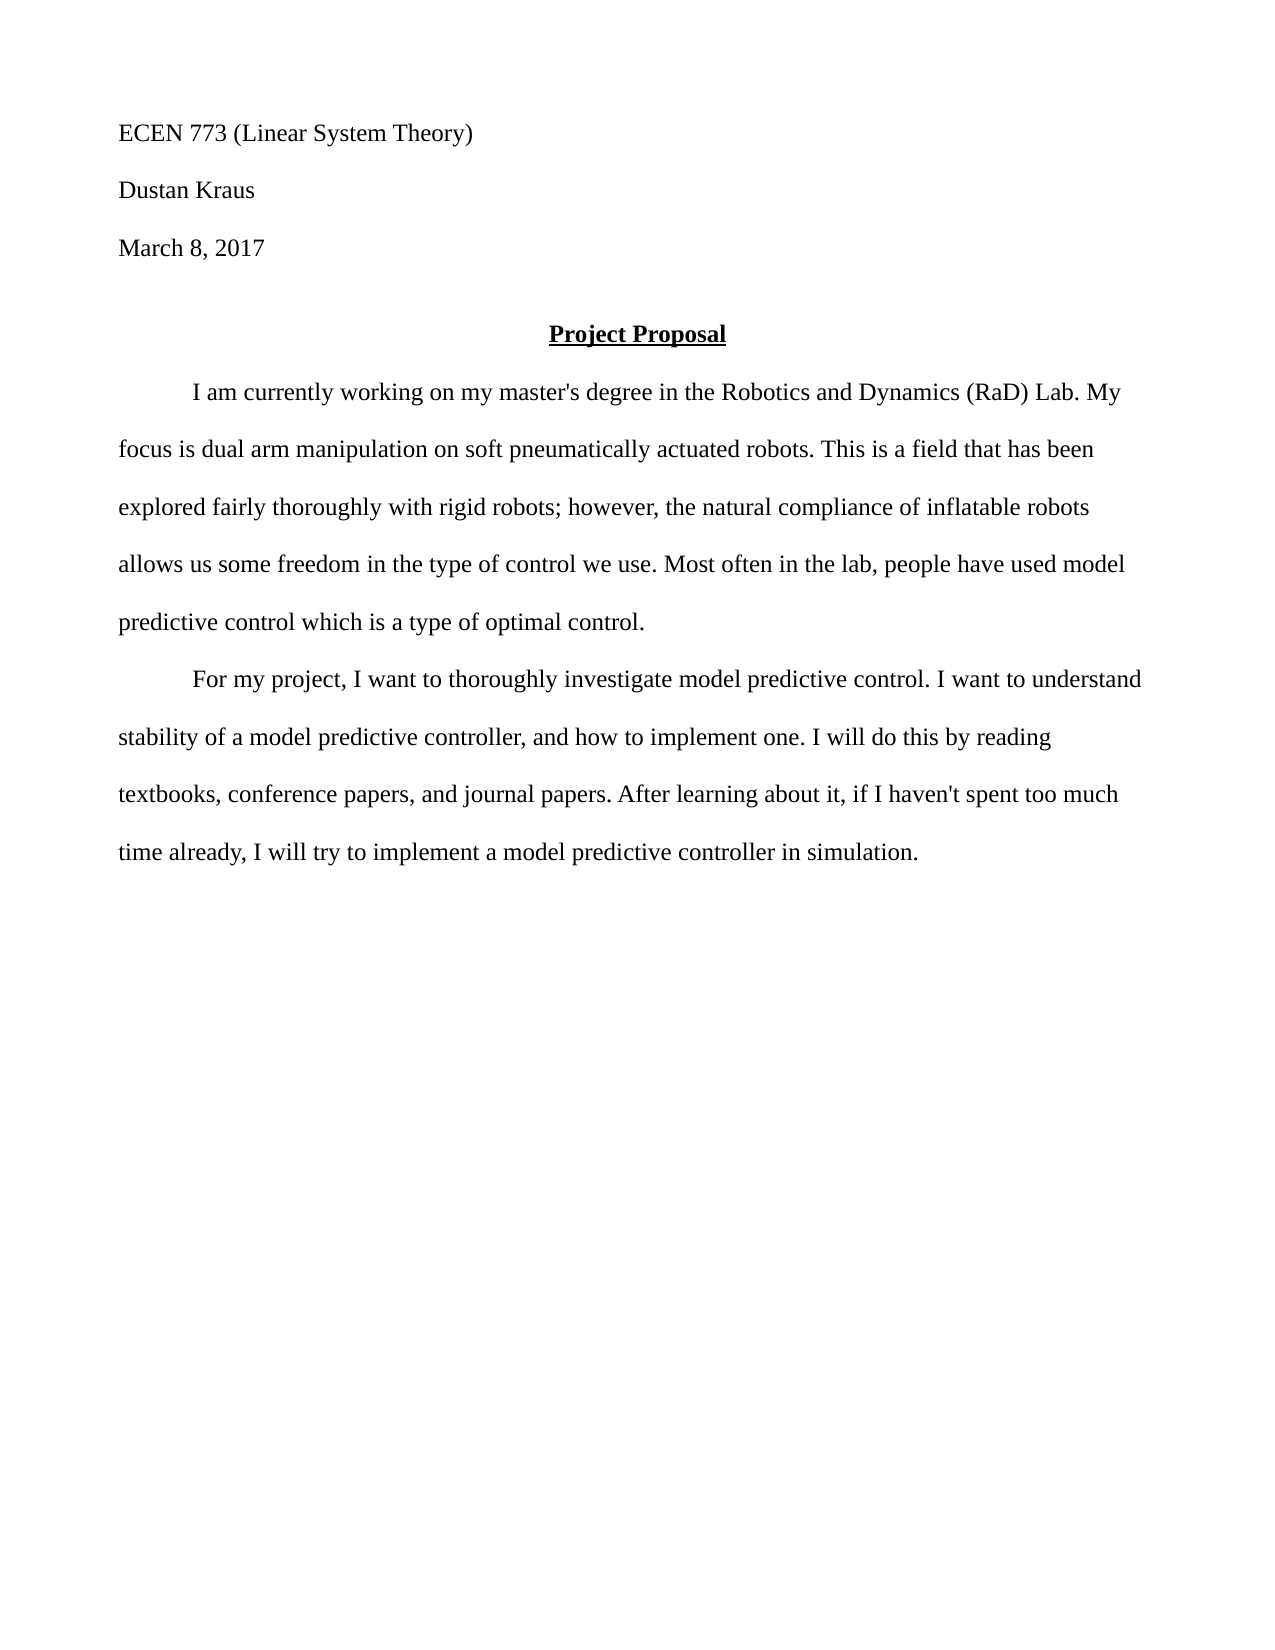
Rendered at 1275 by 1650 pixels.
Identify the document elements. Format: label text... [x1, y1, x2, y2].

text Dustan Kraus [118, 176, 1157, 204]
text I am currently working on my master's degree in the Robotics and Dynamics (RaD) Lab. My focus is dual arm manipulation on soft pneumatically actuated robots. This is a field that has been explored fairly thoroughly with rigid robots; however, the natural compliance of inflatable robots allows us some freedom in the type of control we use. Most often in the lab, people have used model predictive control which is a type of optimal control. [118, 377, 1157, 636]
text For my project, I want to thoroughly investigate model predictive control. I want to understand stability of a model predictive controller, and how to implement one. I will do this by reading textbooks, conference papers, and journal papers. After learning about it, if I haven't spent too much time already, I will try to implement a model predictive controller in simulation. [118, 664, 1157, 866]
text ECEN 773 (Linear System Theory) [118, 118, 1157, 147]
text March 8, 2017 [118, 233, 1157, 262]
text Project Proposal [118, 319, 1157, 348]
